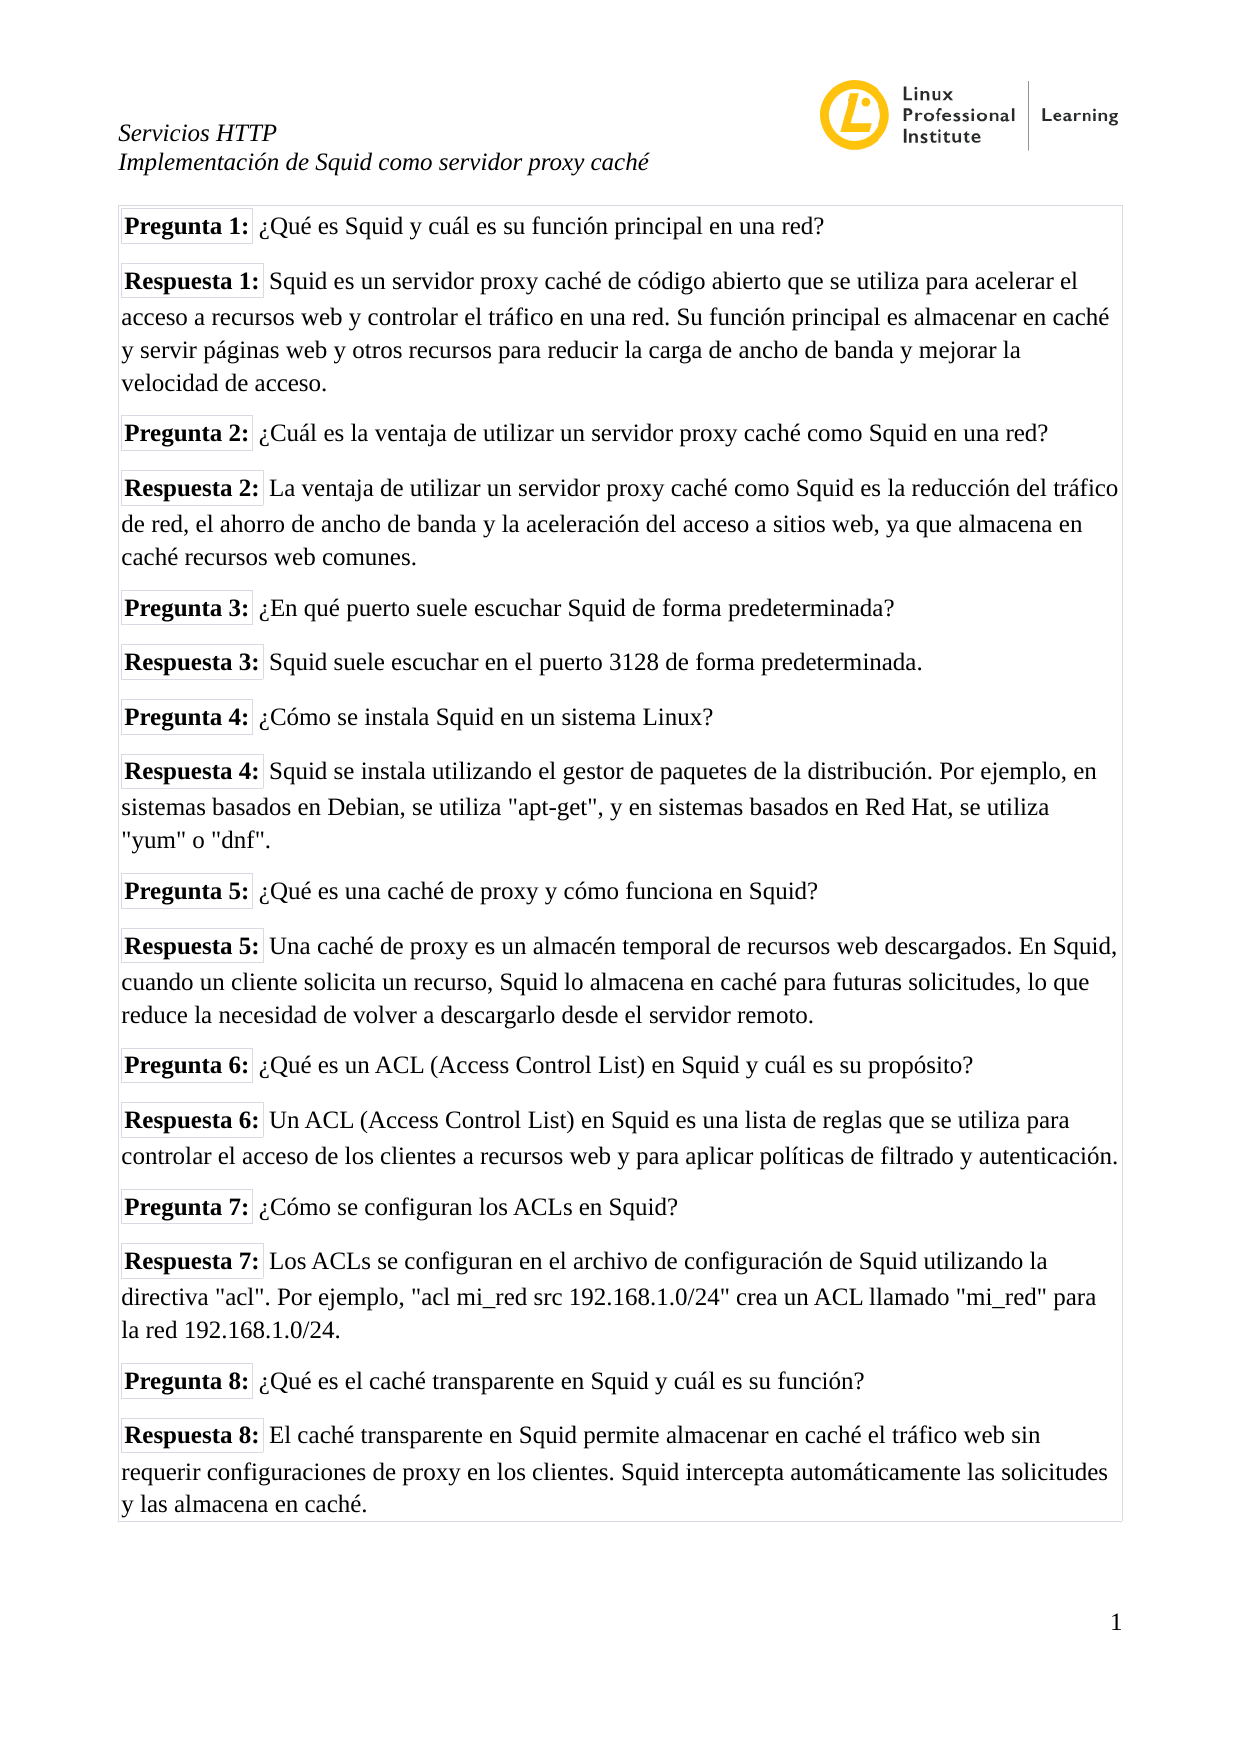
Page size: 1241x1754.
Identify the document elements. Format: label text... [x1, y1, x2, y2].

text Pregunta 5: ¿Qué es una caché de proxy y cómo funciona en Squid? [119, 870, 1122, 908]
text Pregunta 1: ¿Qué es Squid y cuál es su función principal en una red? [119, 206, 1122, 243]
text Respuesta 1: Squid es un servidor proxy caché de código abierto que se utiliza para acelerar el acceso a recursos web y controlar el tráfico en una red. Su función principal es almacenar en caché y servir páginas web y otros recursos para reducir la carga de ancho de banda y mejorar la velocidad de acceso. [119, 260, 1122, 397]
picture [819, 79, 1119, 151]
text Pregunta 8: ¿Qué es el caché transparente en Squid y cuál es su función? [119, 1360, 1122, 1398]
text Respuesta 6: Un ACL (Access Control List) en Squid es una lista de reglas que se utiliza para controlar el acceso de los clientes a recursos web y para aplicar políticas de filtrado y autenticación. [119, 1099, 1122, 1170]
text Respuesta 8: El caché transparente en Squid permite almacenar en caché el tráfico web sin requerir configuraciones de proxy en los clientes. Squid intercepta automáticamente las solicitudes y las almacena en caché. [119, 1414, 1122, 1521]
text Respuesta 4: Squid se instala utilizando el gestor de paquetes de la distribución. Por ejemplo, en sistemas basados en Debian, se utiliza "apt-get", y en sistemas basados en Red Hat, se utiliza "yum" o "dnf". [119, 750, 1122, 854]
text Pregunta 6: ¿Qué es un ACL (Access Control List) en Squid y cuál es su propósito? [119, 1044, 1122, 1082]
text Pregunta 2: ¿Cuál es la ventaja de utilizar un servidor proxy caché como Squid en una red? [119, 412, 1122, 450]
text Pregunta 3: ¿En qué puerto suele escuchar Squid de forma predeterminada? [119, 587, 1122, 624]
text Pregunta 4: ¿Cómo se instala Squid en un sistema Linux? [119, 696, 1122, 734]
text Respuesta 5: Una caché de proxy es un almacén temporal de recursos web descargados. En Squid, cuando un cliente solicita un recurso, Squid lo almacena en caché para futuras solicitudes, lo que reduce la necesidad de volver a descargarlo desde el servidor remoto. [119, 925, 1122, 1028]
text Respuesta 2: La ventaja de utilizar un servidor proxy caché como Squid es la reducción del tráfico de red, el ahorro de ancho de banda y la aceleración del acceso a sitios web, ya que almacena en caché recursos web comunes. [119, 467, 1122, 571]
text Pregunta 7: ¿Cómo se configuran los ACLs en Squid? [119, 1186, 1122, 1223]
text Respuesta 3: Squid suele escuchar en el puerto 3128 de forma predeterminada. [119, 641, 1122, 679]
text Respuesta 7: Los ACLs se configuran en el archivo de configuración de Squid utilizando la directiva "acl". Por ejemplo, "acl mi_red src 192.168.1.0/24" crea un ACL llamado "mi_red" para la red 192.168.1.0/24. [119, 1240, 1122, 1344]
